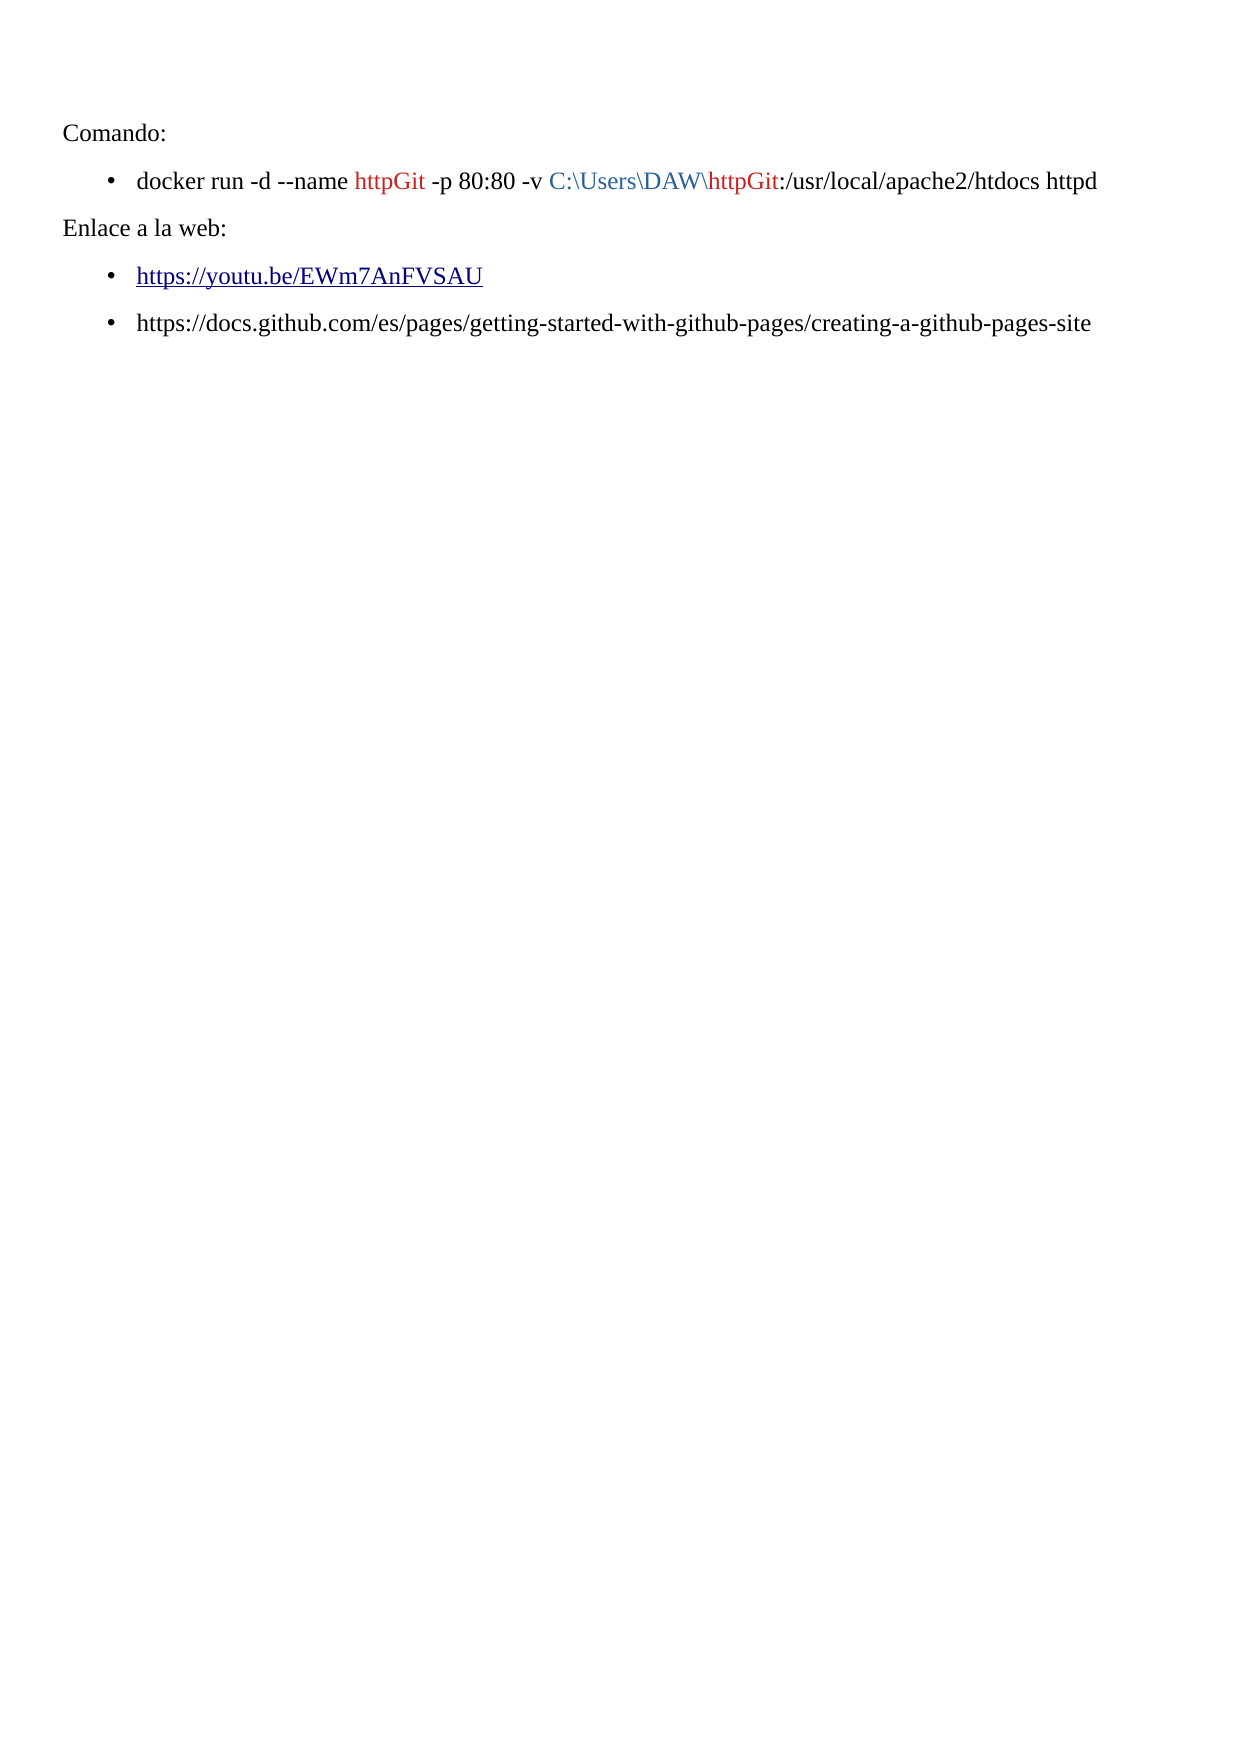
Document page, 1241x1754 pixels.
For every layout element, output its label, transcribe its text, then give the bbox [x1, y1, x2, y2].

list https://youtu.be/EWm7AnFVSAU [107, 261, 1151, 290]
list https://docs.github.com/es/pages/getting-started-with-github-pages/creating-a-github-pages-site [107, 308, 1151, 337]
text Comando: [62, 118, 1151, 147]
text Enlace a la web: [62, 213, 1151, 242]
list docker run -d --name httpGit -p 80:80 -v C:\Users\DAW\httpGit:/usr/local/apache2/htdocs httpd [107, 166, 1151, 194]
